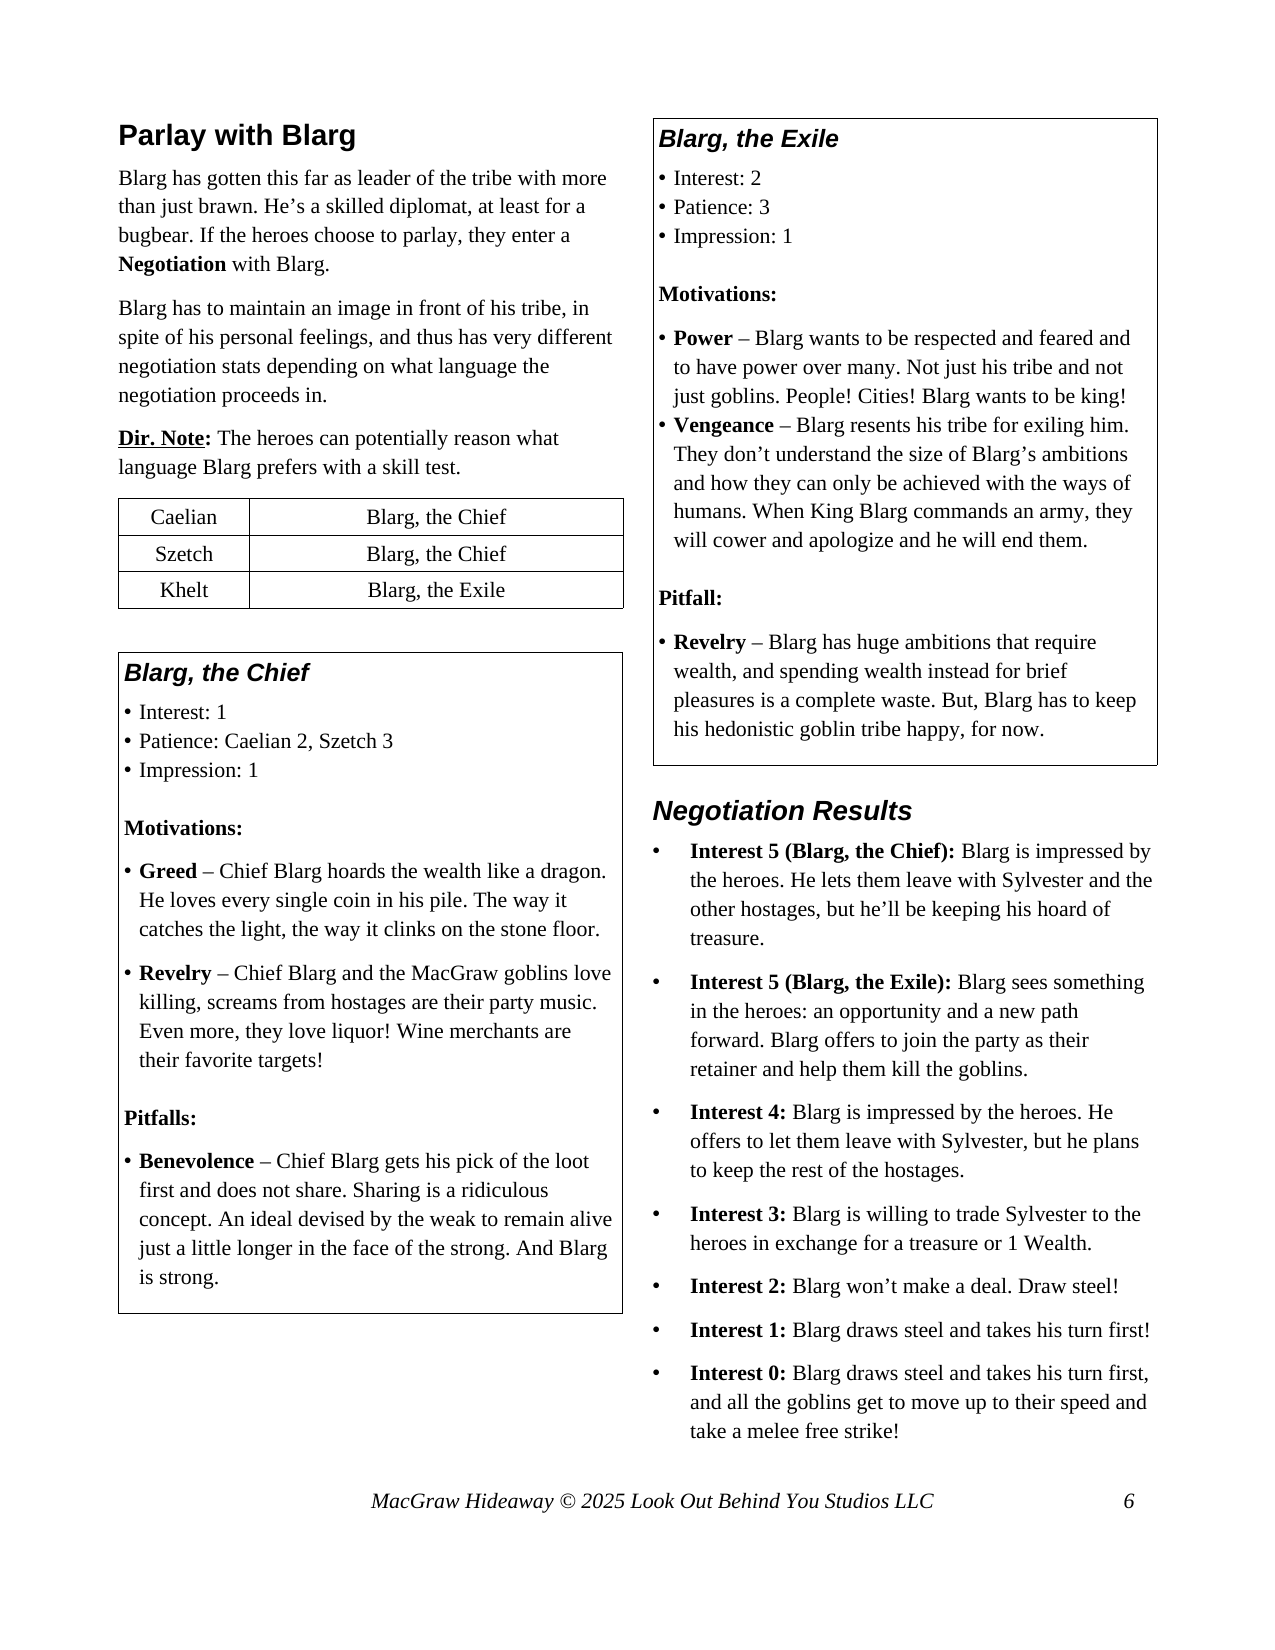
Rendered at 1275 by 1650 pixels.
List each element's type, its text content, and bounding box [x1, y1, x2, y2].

text Blarg has to maintain an image in front of his tribe, in spite of his personal feelings, and thus has very different negotiation stats depending on what language the negotiation proceeds in. [118, 295, 622, 407]
table_header Caelian [119, 499, 249, 535]
list Interest 1: Blarg draws steel and takes his turn first! [652, 1317, 1157, 1342]
subtitle Parlay with Blarg [118, 118, 622, 152]
list Interest 2: Blarg won’t make a deal. Draw steel! [652, 1273, 1157, 1298]
text Dir. Note: The heroes can potentially reason what language Blarg prefers with a skill test. [118, 425, 622, 479]
table_cell Khelt [119, 572, 249, 608]
table_header Blarg, the Chief [250, 499, 623, 535]
table_cell Szetch [119, 536, 249, 571]
list Interest 0: Blarg draws steel and takes his turn first, and all the goblins get to move up to their speed and take a melee free strike! [652, 1360, 1157, 1443]
table_cell Blarg, the Exile [250, 572, 623, 608]
subtitle Negotiation Results [652, 794, 1157, 826]
list Interest 5 (Blarg, the Exile): Blarg sees something in the heroes: an opportunity and a new path forward. Blarg offers to join the party as their retainer and help them kill the goblins. [652, 969, 1157, 1081]
table_header Blarg, the Exile Interest: 2 Patience: 3 Impression: 1 Motivations: Power – Blarg wants to be respected and feared and to have power over many. Not just his tribe and not just goblins. People! Cities! Blarg wants to be king! Vengeance – Blarg resents his tribe for exiling him. They don’t understand the size of Blarg’s ambitions and how they can only be achieved with the ways of humans. When King Blarg commands an army, they will cower and apologize and he will end them. Pitfall: Revelry – Blarg has huge ambitions that require wealth, and spending wealth instead for brief pleasures is a complete waste. But, Blarg has to keep his hedonistic goblin tribe happy, for now. [654, 119, 1157, 765]
text Blarg has gotten this far as leader of the tribe with more than just brawn. He’s a skilled diplomat, at least for a bugbear. If the heroes choose to parlay, they enter a Negotiation with Blarg. [118, 164, 622, 277]
list Interest 4: Blarg is impressed by the heroes. He offers to let them leave with Sylvester, but he plans to keep the rest of the hostages. [652, 1099, 1157, 1182]
table_cell Blarg, the Chief [250, 536, 623, 571]
list Interest 3: Blarg is willing to trade Sylvester to the heroes in exchange for a treasure or 1 Wealth. [652, 1201, 1157, 1255]
list Interest 5 (Blarg, the Chief): Blarg is impressed by the heroes. He lets them leave with Sylvester and the other hostages, but he’ll be keeping his hoard of treasure. [652, 838, 1157, 951]
table_header Blarg, the Chief Interest: 1 Patience: Caelian 2, Szetch 3 Impression: 1 Motivations: Greed – Chief Blarg hoards the wealth like a dragon. He loves every single coin in his pile. The way it catches the light, the way it clinks on the stone floor. Revelry – Chief Blarg and the MacGraw goblins love killing, screams from hostages are their party music. Even more, they love liquor! Wine merchants are their favorite targets! Pitfalls: Benevolence – Chief Blarg gets his pick of the loot first and does not share. Sharing is a ridiculous concept. An ideal devised by the weak to remain alive just a little longer in the face of the strong. And Blarg is strong. [119, 653, 622, 1313]
